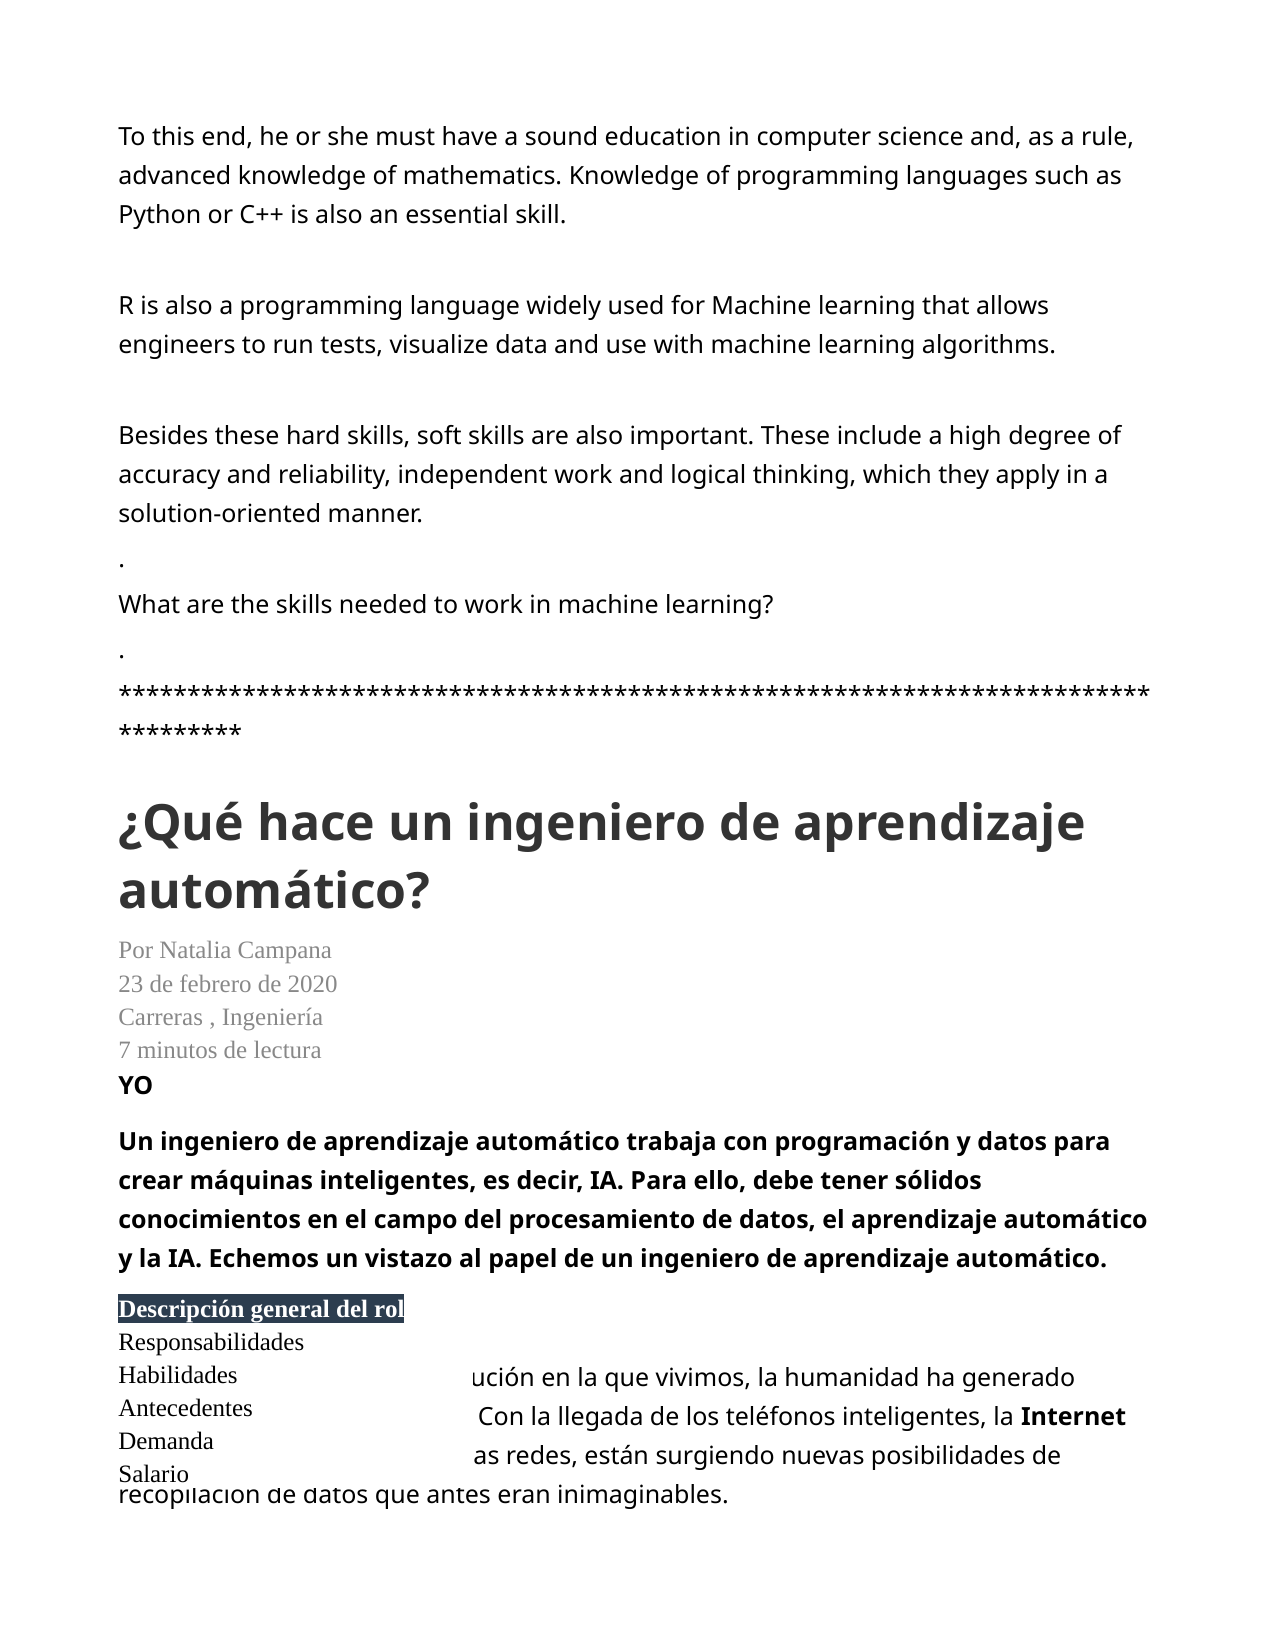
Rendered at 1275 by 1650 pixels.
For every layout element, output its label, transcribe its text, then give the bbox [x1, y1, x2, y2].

text Por Natalia Campana [118, 936, 1133, 964]
text To this end, he or she must have a sound education in computer science and, as a rule, advanced knowledge of mathematics. Knowledge of programming languages such as Python or C++ is also an essential skill. [118, 118, 1157, 231]
text Carreras , Ingeniería [118, 1002, 1133, 1030]
text Responsabilidades Habilidades Antecedentes Demanda Salario [118, 1327, 473, 1488]
text ************************************************************************************ [118, 677, 1157, 751]
text Yo [118, 1068, 1157, 1102]
subtitle ¿Qué hace un ingeniero de aprendizaje automático? [118, 787, 1157, 923]
text . [118, 541, 1157, 575]
text Un ingeniero de aprendizaje automático trabaja con programación y datos para crear máquinas inteligentes, es decir, IA. Para ello, debe tener sólidos conocimientos en el campo del procesamiento de datos, el aprendizaje automático y la IA. Echemos un vistazo al papel de un ingeniero de aprendizaje automático. [118, 1123, 1157, 1275]
text Descripción general del rol [118, 1294, 473, 1323]
text R is also a programming language widely used for Machine learning that allows engineers to run tests, visualize data and use with machine learning algorithms. [118, 287, 1157, 361]
text Besides these hard skills, soft skills are also important. These include a high degree of accuracy and reliability, independent work and logical thinking, which they apply in a solution-oriented manner. [118, 417, 1157, 530]
text En la era digital de rápida evolución en la que vivimos, la humanidad ha generado enormes cantidades de datos. Con la llegada de los teléfonos inteligentes, la Internet de las cosas y el aumento de las redes, están surgiendo nuevas posibilidades de recopilación de datos que antes eran inimaginables. [118, 1294, 1243, 1511]
text . [118, 632, 1157, 666]
text What are the skills needed to work in machine learning? [118, 586, 1157, 621]
text 23 de febrero de 2020 [118, 969, 1133, 997]
text 7 minutos de lectura [118, 1035, 1133, 1063]
